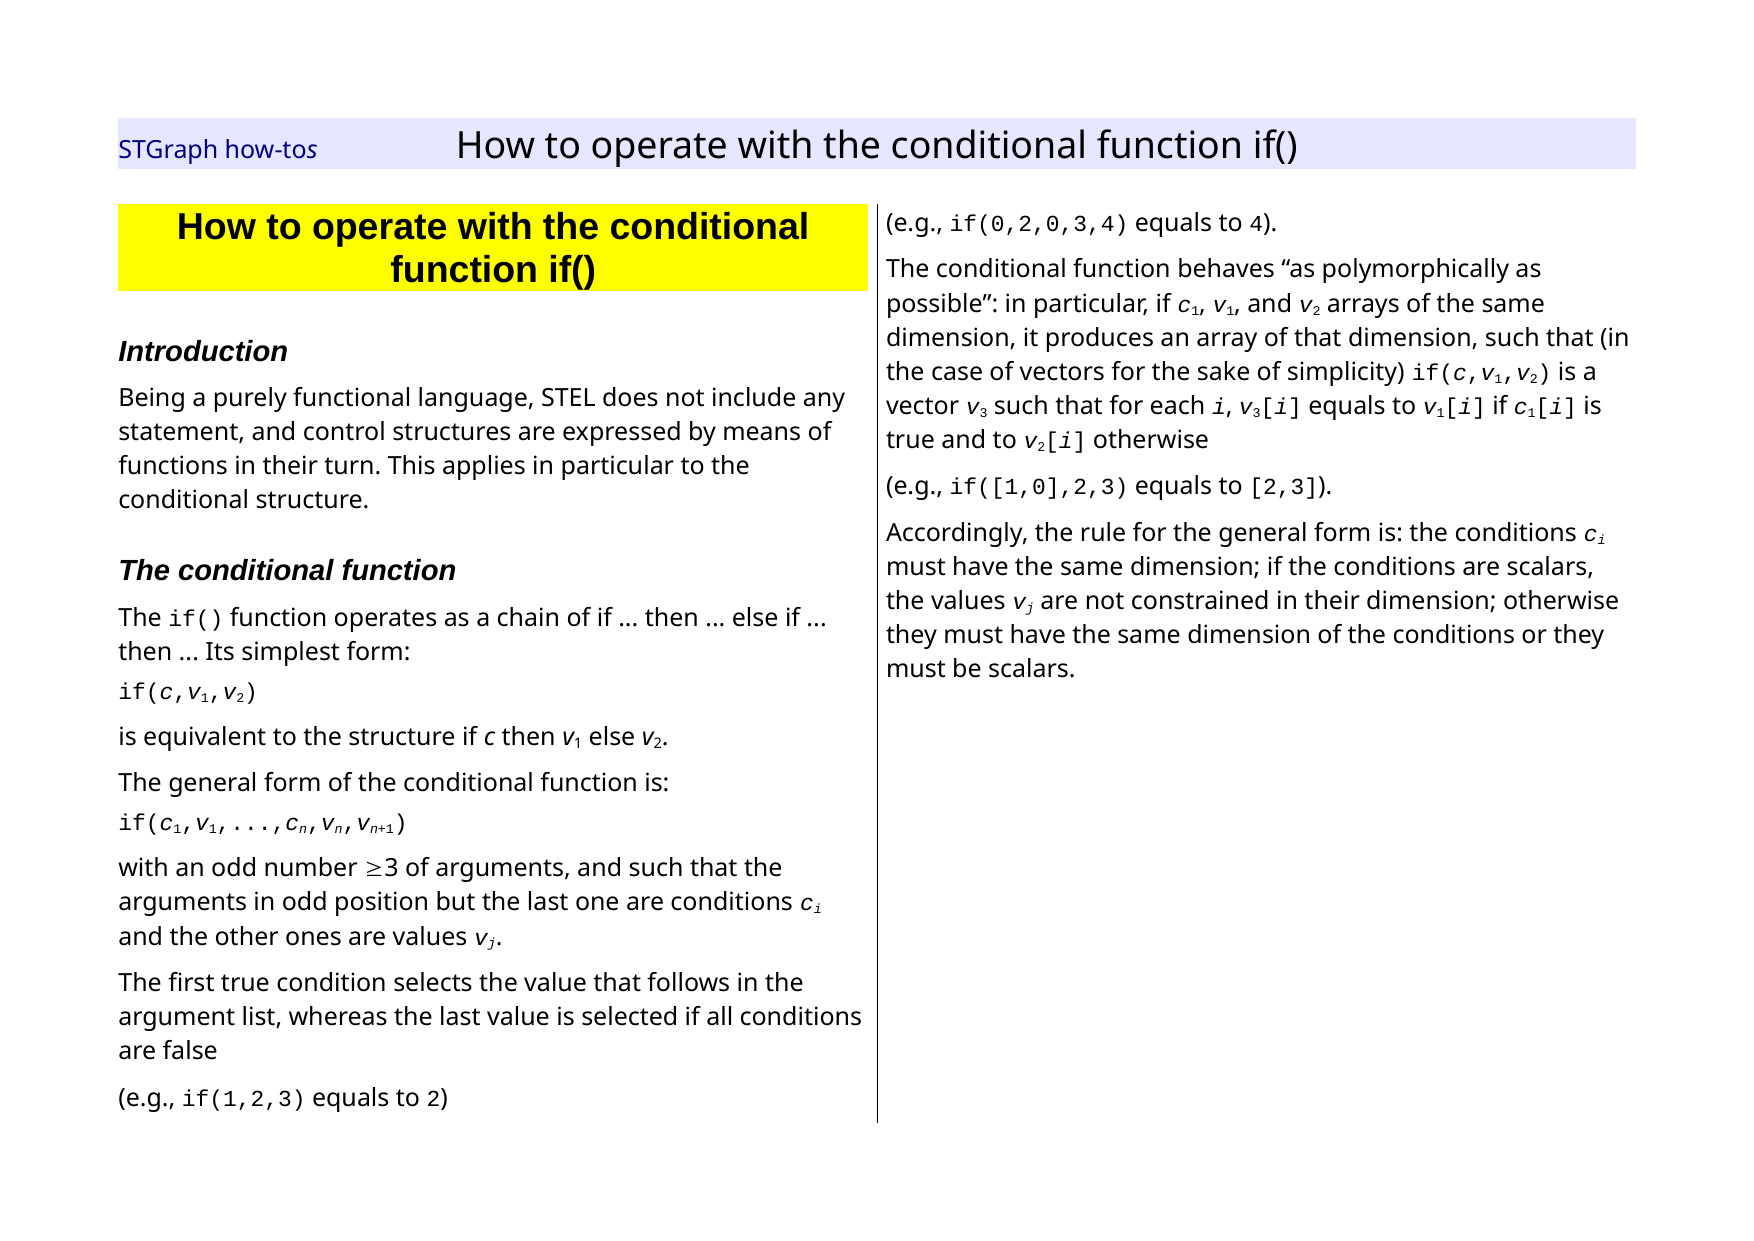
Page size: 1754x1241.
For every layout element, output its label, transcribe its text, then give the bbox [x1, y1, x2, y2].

text if(c,v1,v2) [118, 680, 868, 706]
text (e.g., if([1,0],2,3) equals to [2,3]). [886, 468, 1636, 502]
subtitle How to operate with the conditional function if() [118, 204, 868, 291]
text (e.g., if(0,2,0,3,4) equals to 4). [886, 204, 1636, 239]
subtitle The conditional function [118, 553, 868, 587]
text with an odd number ³3 of arguments, and such that the arguments in odd position but the last one are conditions ci and the other ones are values vj. [118, 850, 868, 952]
text The first true condition selects the value that follows in the argument list, whereas the last value is selected if all conditions are false [118, 965, 868, 1067]
text if(c1,v1,...,cn,vn,vn+1) [118, 812, 868, 837]
text The conditional function behaves “as polymorphically as possible”: in particular, if c1, v1, and v2 arrays of the same dimension, it produces an array of that dimension, such that (in the case of vectors for the sake of simplicity) if(c,v1,v2) is a vector v3 such that for each i, v3[i] equals to v1[i] if c1[i] is true and to v2[i] otherwise [886, 251, 1636, 456]
text is equivalent to the structure if c then v1 else v2. [118, 718, 868, 752]
text Accordingly, the rule for the general form is: the conditions ci must have the same dimension; if the conditions are scalars, the values vj are not constrained in their dimension; otherwise they must have the same dimension of the conditions or they must be scalars. [886, 514, 1636, 685]
text The general form of the conditional function is: [118, 765, 868, 799]
text The if() function operates as a chain of if ... then ... else if ... then ... Its simplest form: [118, 599, 868, 667]
text Being a purely functional language, STEL does not include any statement, and control structures are expressed by means of functions in their turn. This applies in particular to the conditional structure. [118, 379, 868, 516]
text (e.g., if(1,2,3) equals to 2) [118, 1079, 868, 1113]
subtitle Introduction [118, 333, 868, 367]
